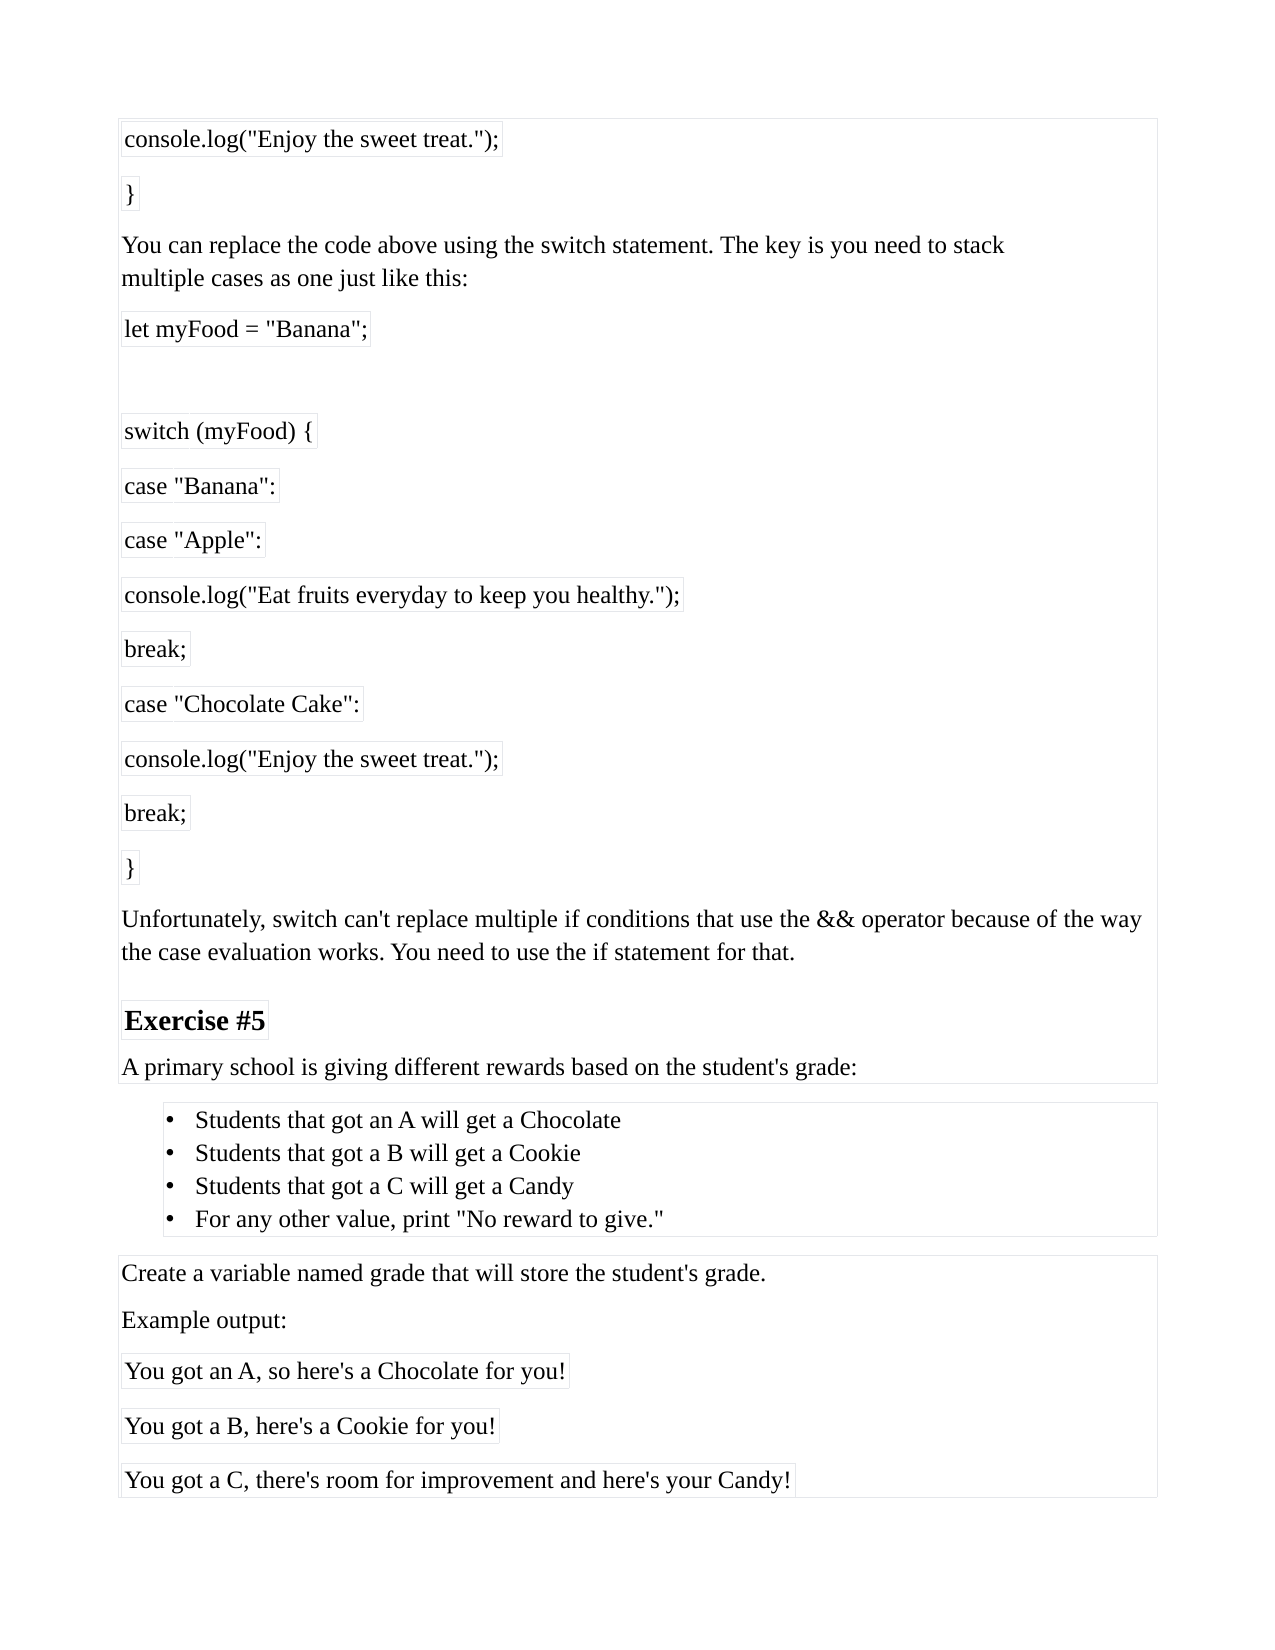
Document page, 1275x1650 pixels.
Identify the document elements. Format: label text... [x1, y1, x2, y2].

text console.log("Enjoy the sweet treat."); [119, 738, 1157, 775]
text case "Chocolate Cake": [119, 683, 1157, 721]
text You got a C, there's room for improvement and here's your Candy! [119, 1459, 1157, 1497]
text break; [119, 628, 1157, 666]
text Create a variable named grade that will store the student's grade. [119, 1256, 1157, 1287]
text You got a B, here's a Cookie for you! [119, 1405, 1157, 1443]
text console.log("Enjoy the sweet treat."); [119, 119, 1157, 156]
text console.log("Eat fruits everyday to keep you healthy."); [119, 574, 1157, 612]
text Example output: [119, 1303, 1157, 1334]
text case "Apple": [119, 519, 1157, 557]
text case "Banana": [119, 465, 1157, 502]
text } [119, 173, 1157, 211]
text } [119, 847, 1157, 884]
text Unfortunately, switch can't replace multiple if conditions that use the && operator because of the way the case evaluation works. You need to use the if statement for that. [119, 901, 1157, 966]
subtitle Exercise #5 [119, 997, 1157, 1039]
text let myFood = "Banana"; [119, 308, 1157, 346]
list For any other value, print "No reward to give." [164, 1201, 1157, 1236]
text A primary school is giving different rewards based on the student's grade: [119, 1049, 1157, 1083]
text You can replace the code above using the switch statement. The key is you need to stack multiple cases as one just like this: [119, 227, 1157, 292]
list Students that got an A will get a Chocolate [164, 1103, 1157, 1134]
text switch (myFood) { [119, 410, 1157, 448]
text break; [119, 792, 1157, 830]
text You got an A, so here's a Chocolate for you! [119, 1350, 1157, 1388]
list Students that got a B will get a Cookie [164, 1135, 1157, 1167]
list Students that got a C will get a Candy [164, 1168, 1157, 1200]
